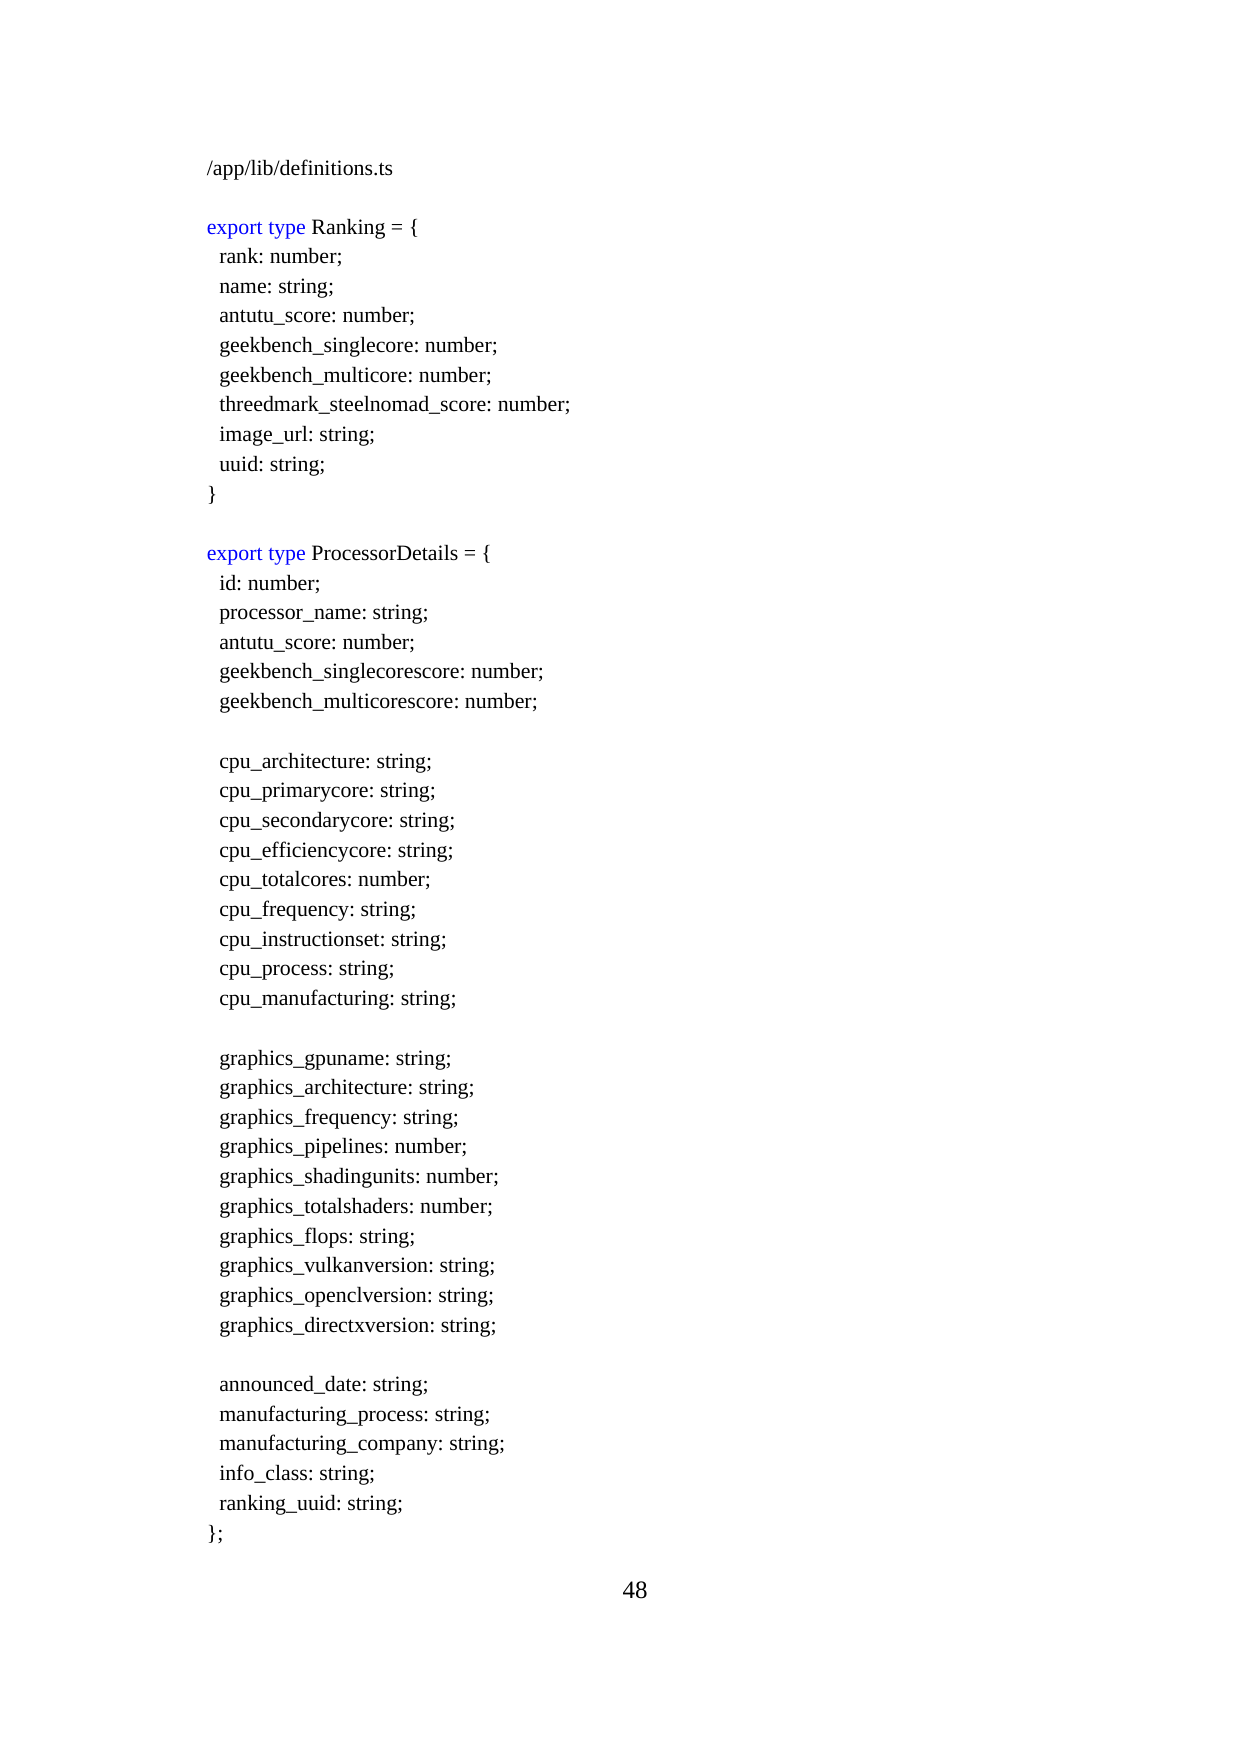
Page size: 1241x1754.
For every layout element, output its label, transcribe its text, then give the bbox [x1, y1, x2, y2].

text uuid: string; [207, 447, 1063, 477]
text cpu_process: string; [207, 952, 1063, 981]
text cpu_instructionset: string; [207, 922, 1063, 952]
text graphics_gpuname: string; [207, 1041, 1063, 1070]
text cpu_secondarycore: string; [207, 803, 1063, 833]
text graphics_totalshaders: number; [207, 1189, 1063, 1219]
text cpu_architecture: string; [207, 744, 1063, 773]
text graphics_flops: string; [207, 1219, 1063, 1248]
text graphics_vulkanversion: string; [207, 1248, 1063, 1278]
text id: number; [207, 566, 1063, 595]
text info_class: string; [207, 1456, 1063, 1486]
text manufacturing_process: string; [207, 1397, 1063, 1427]
text /app/lib/definitions.ts [207, 150, 1063, 180]
text cpu_totalcores: number; [207, 862, 1063, 892]
text rank: number; [207, 239, 1063, 269]
text antutu_score: number; [207, 298, 1063, 328]
text graphics_openclversion: string; [207, 1278, 1063, 1308]
text manufacturing_company: string; [207, 1427, 1063, 1456]
text graphics_architecture: string; [207, 1070, 1063, 1100]
text name: string; [207, 269, 1063, 298]
text cpu_primarycore: string; [207, 773, 1063, 803]
text }; [207, 1516, 1063, 1545]
text geekbench_multicore: number; [207, 358, 1063, 387]
text threedmark_steelnomad_score: number; [207, 387, 1063, 417]
text announced_date: string; [207, 1367, 1063, 1397]
text graphics_directxversion: string; [207, 1308, 1063, 1337]
text graphics_frequency: string; [207, 1100, 1063, 1130]
text geekbench_singlecore: number; [207, 328, 1063, 358]
text image_url: string; [207, 417, 1063, 447]
text cpu_frequency: string; [207, 892, 1063, 922]
text antutu_score: number; [207, 625, 1063, 655]
text processor_name: string; [207, 595, 1063, 625]
text graphics_shadingunits: number; [207, 1159, 1063, 1189]
text cpu_efficiencycore: string; [207, 833, 1063, 862]
text export type Ranking = { [207, 209, 1063, 239]
text geekbench_multicorescore: number; [207, 684, 1063, 714]
text ranking_uuid: string; [207, 1486, 1063, 1516]
text cpu_manufacturing: string; [207, 981, 1063, 1011]
text geekbench_singlecorescore: number; [207, 655, 1063, 684]
text export type ProcessorDetails = { [207, 536, 1063, 566]
text graphics_pipelines: number; [207, 1130, 1063, 1159]
text } [207, 477, 1063, 506]
